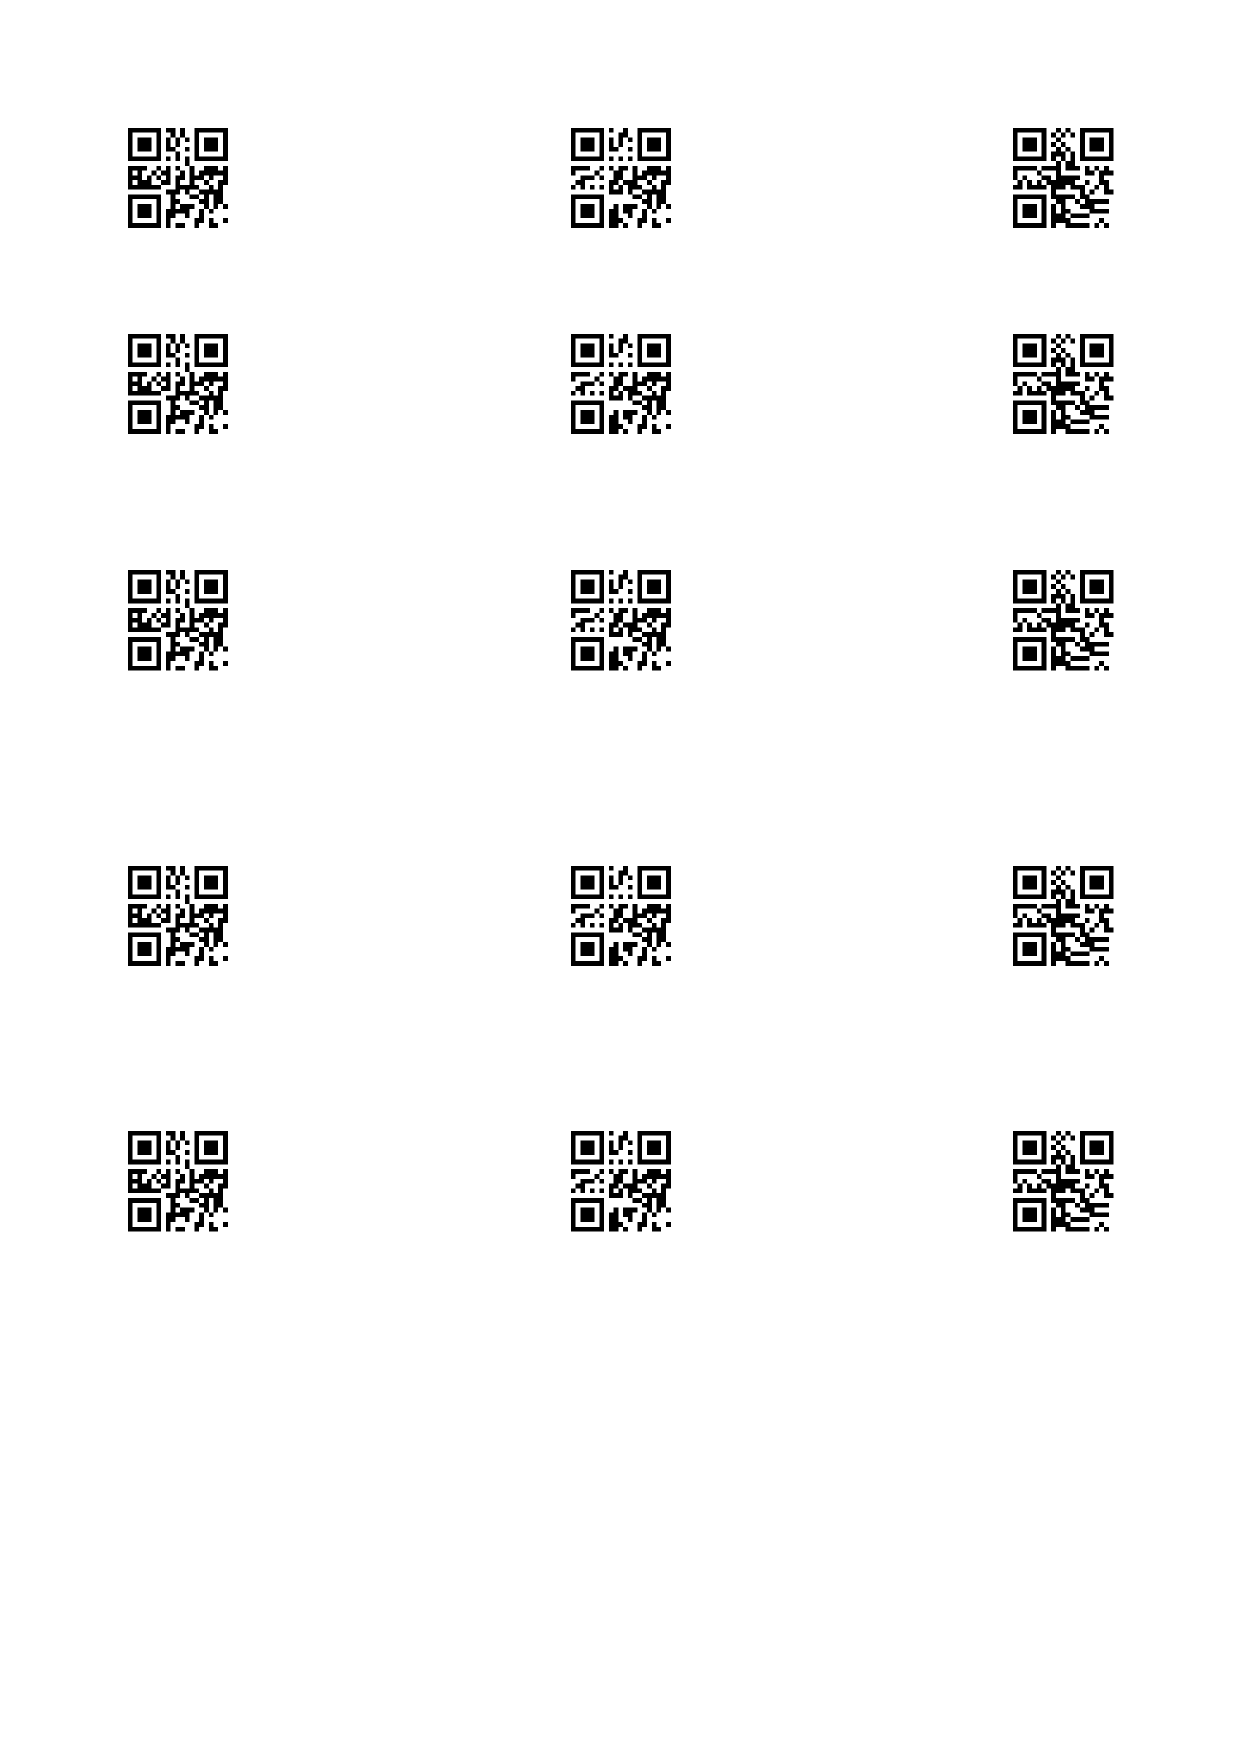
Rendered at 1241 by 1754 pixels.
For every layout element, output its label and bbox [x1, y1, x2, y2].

picture [118, 1122, 237, 1241]
picture [561, 118, 680, 237]
picture [118, 324, 237, 443]
picture [561, 561, 680, 680]
picture [1003, 856, 1123, 975]
picture [1003, 561, 1123, 680]
picture [118, 856, 237, 975]
picture [1003, 324, 1123, 443]
picture [561, 324, 680, 443]
picture [561, 856, 680, 975]
picture [118, 561, 237, 680]
picture [561, 1122, 680, 1241]
picture [1003, 118, 1123, 237]
picture [118, 118, 237, 237]
picture [1003, 1122, 1123, 1241]
